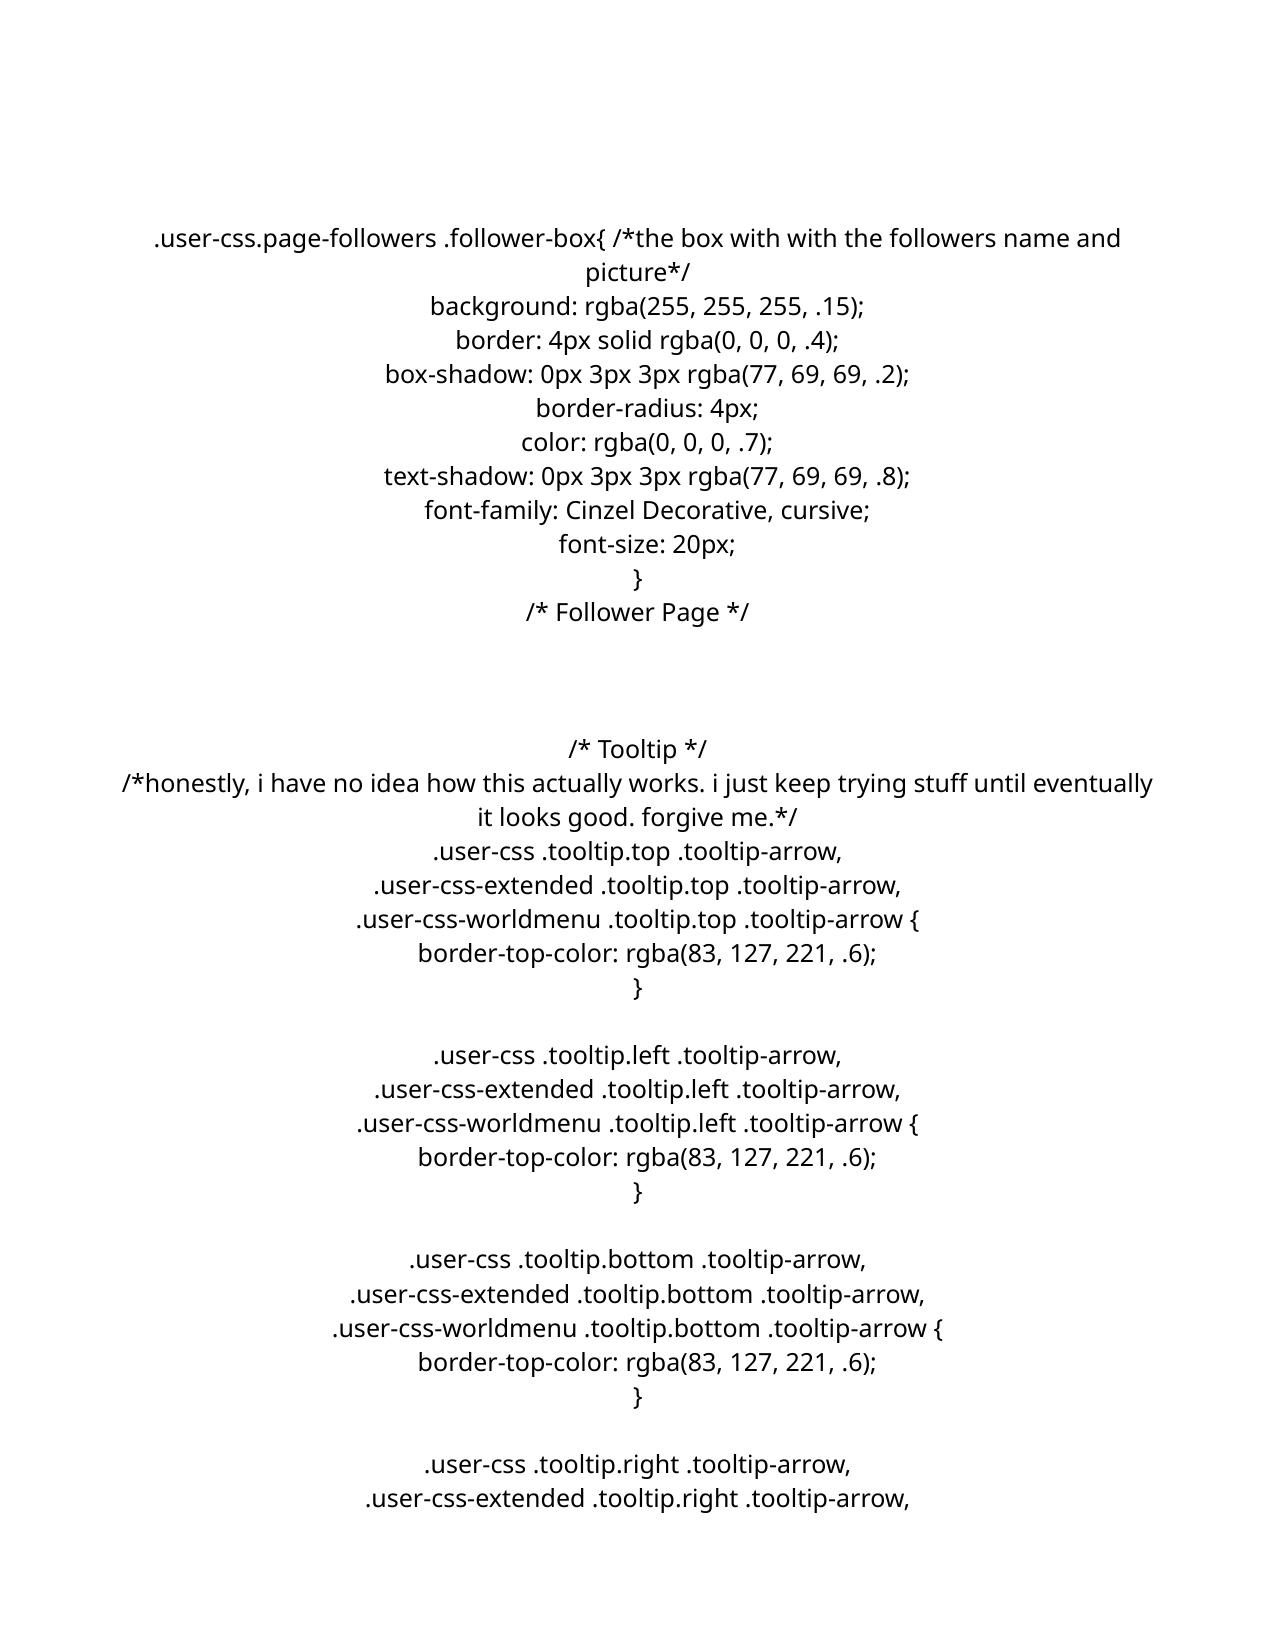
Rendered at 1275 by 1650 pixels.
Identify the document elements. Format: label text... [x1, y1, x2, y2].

text text-shadow: 0px 3px 3px rgba(77, 69, 69, .8); [118, 459, 1157, 493]
text border-top-color: rgba(83, 127, 221, .6); [118, 1140, 1157, 1174]
text .user-css .tooltip.left .tooltip-arrow, [118, 1038, 1157, 1072]
text background: rgba(255, 255, 255, .15); [118, 288, 1157, 322]
text border-top-color: rgba(83, 127, 221, .6); [118, 1344, 1157, 1378]
text } [118, 1378, 1157, 1412]
text border-radius: 4px; [118, 391, 1157, 425]
text .user-css .tooltip.right .tooltip-arrow, [118, 1447, 1157, 1481]
text .user-css-extended .tooltip.bottom .tooltip-arrow, [118, 1276, 1157, 1310]
text .user-css-extended .tooltip.right .tooltip-arrow, [118, 1481, 1157, 1515]
text border: 4px solid rgba(0, 0, 0, .4); [118, 322, 1157, 357]
text .user-css-worldmenu .tooltip.left .tooltip-arrow { [118, 1106, 1157, 1140]
text font-size: 20px; [118, 527, 1157, 561]
text .user-css.page-followers .follower-box{ /*the box with with the followers name and picture*/ [118, 220, 1157, 288]
text } [118, 1174, 1157, 1208]
text /*honestly, i have no idea how this actually works. i just keep trying stuff until eventually it looks good. forgive me.*/ [118, 765, 1157, 833]
text .user-css-worldmenu .tooltip.bottom .tooltip-arrow { [118, 1310, 1157, 1344]
text .user-css-extended .tooltip.top .tooltip-arrow, [118, 867, 1157, 902]
text color: rgba(0, 0, 0, .7); [118, 425, 1157, 459]
text border-top-color: rgba(83, 127, 221, .6); [118, 936, 1157, 970]
text } [118, 561, 1157, 595]
text /* Tooltip */ [118, 731, 1157, 765]
text .user-css-extended .tooltip.left .tooltip-arrow, [118, 1072, 1157, 1106]
text .user-css-worldmenu .tooltip.top .tooltip-arrow { [118, 902, 1157, 936]
text .user-css .tooltip.bottom .tooltip-arrow, [118, 1242, 1157, 1276]
text box-shadow: 0px 3px 3px rgba(77, 69, 69, .2); [118, 357, 1157, 391]
text } [118, 970, 1157, 1004]
text .user-css .tooltip.top .tooltip-arrow, [118, 833, 1157, 867]
text font-family: Cinzel Decorative, cursive; [118, 493, 1157, 527]
text /* Follower Page */ [118, 595, 1157, 629]
